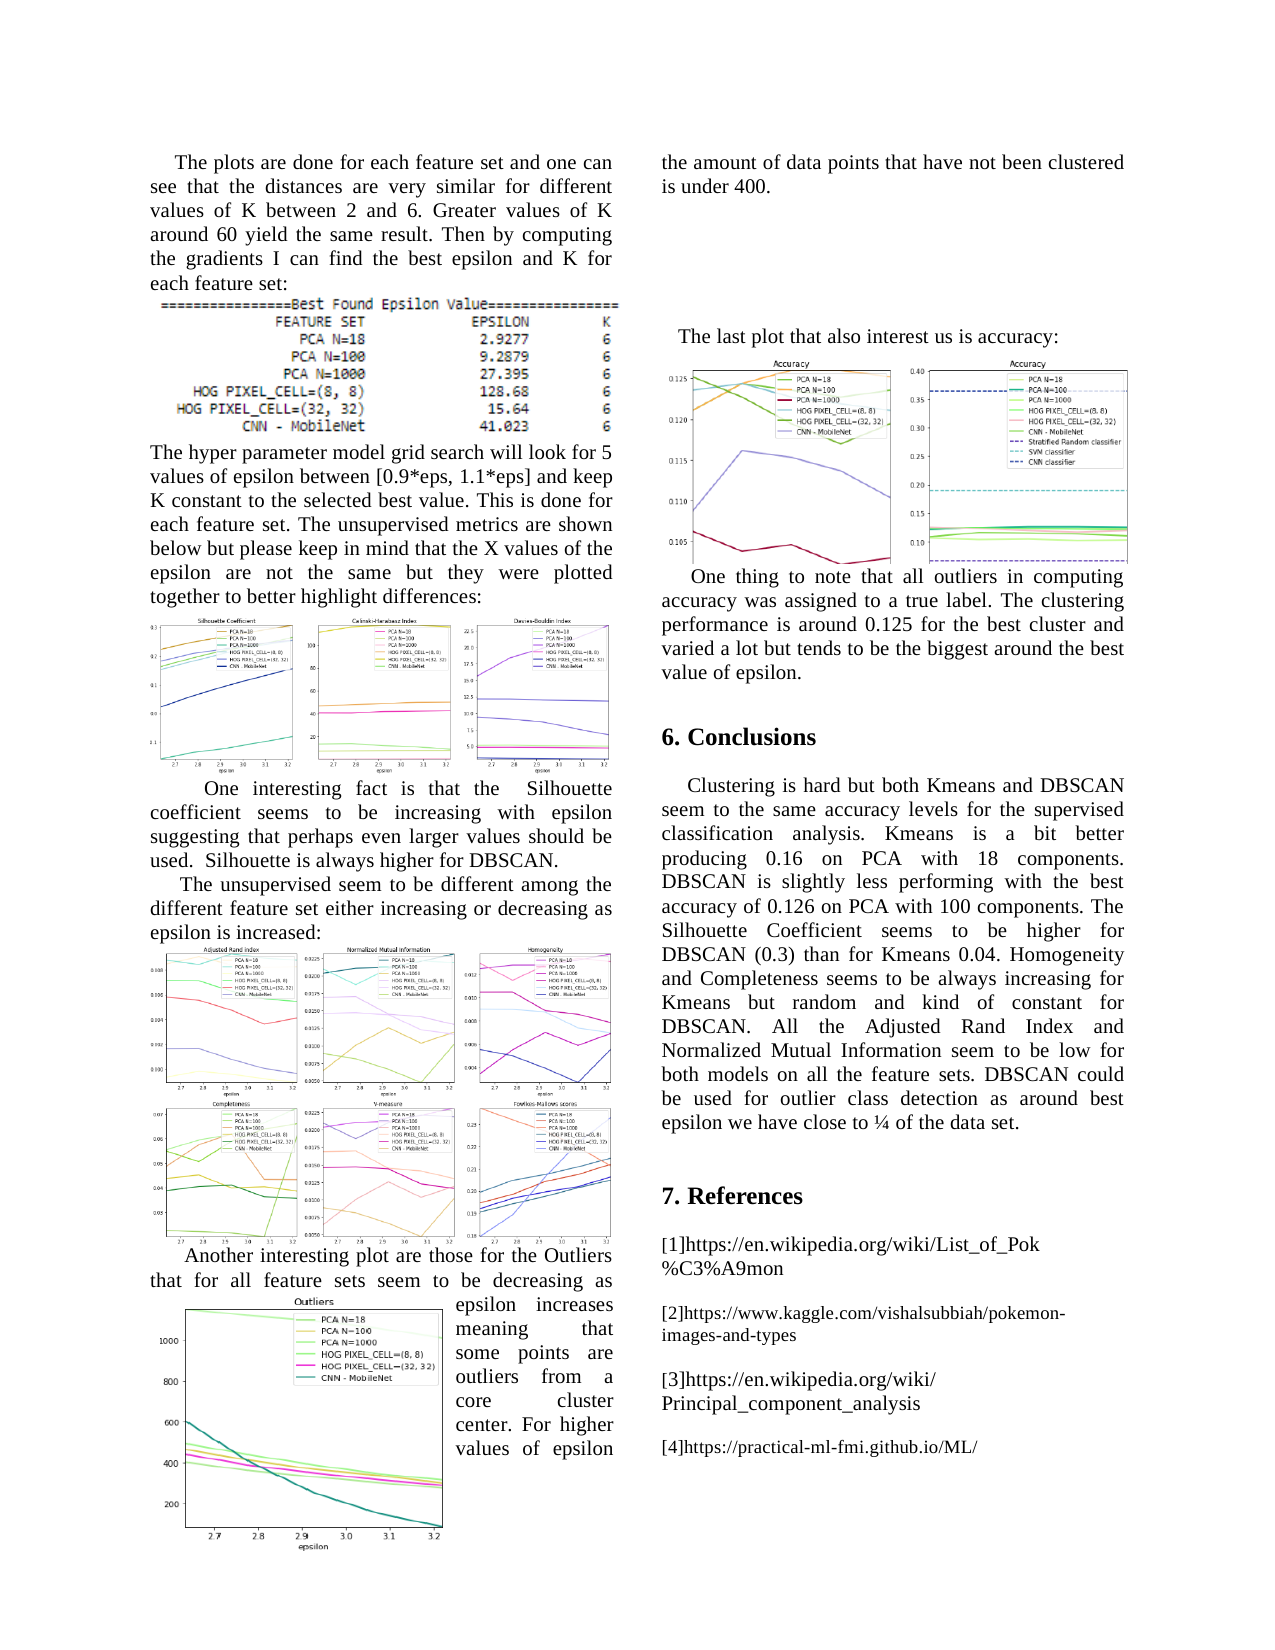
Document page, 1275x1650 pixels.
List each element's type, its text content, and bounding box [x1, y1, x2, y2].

text The hyper parameter model grid search will look for 5 values of epsilon between [0.9*eps, 1.1*eps] and keep K constant to the selected best value. This is done for each feature set. The unsupervised metrics are shown below but please keep in mind that the X values of the epsilon are not the same but they were plotted together to better highlight differences: [150, 309, 613, 608]
text [1]https://en.wikipedia.org/wiki/List_of_Pok%C3%A9mon [661, 1232, 1125, 1280]
text One thing to note that all outliers in computing accuracy was assigned to a true label. The clustering performance is around 0.125 for the best cluster and varied a lot but tends to be the biggest around the best value of epsilon. [661, 378, 1125, 684]
text The unsupervised seem to be different among the different feature set either increasing or decreasing as epsilon is increased: [150, 872, 613, 944]
text Another interesting plot are those for the Outliers that for all feature sets seem to be decreasing as epsilon increases meaning that some points are outliers from a core cluster center. For higher values of epsilon [150, 1244, 613, 1460]
text One interesting fact is that the Silhouette coefficient seems to be increasing with epsilon suggesting that perhaps even larger values should be used. Silhouette is always higher for DBSCAN. [150, 776, 613, 872]
text The plots are done for each feature set and one can see that the distances are very similar for different values of K between 2 and 6. Greater values of K around 60 yield the same result. Then by computing the gradients I can find the best epsilon and K for each feature set: [150, 150, 613, 294]
text [3]https://en.wikipedia.org/wiki/Principal_component_analysis [661, 1367, 1125, 1415]
text [2]https://www.kaggle.com/vishalsubbiah/pokemon-images-and-types [661, 1301, 1125, 1346]
text The last plot that also interest us is accuracy: [661, 324, 1125, 348]
subtitle References [661, 1181, 1125, 1210]
subtitle Conclusions [661, 722, 1125, 751]
text Clustering is hard but both Kmeans and DBSCAN seem to the same accuracy levels for the supervised classification analysis. Kmeans is a bit better producing 0.16 on PCA with 18 components. DBSCAN is slightly less performing with the best accuracy of 0.126 on PCA with 100 components. The Silhouette Coefficient seems to be higher for DBSCAN (0.3) than for Kmeans 0.04. Homogeneity and Completeness seems to be always increasing for Kmeans but random and kind of constant for DBSCAN. All the Adjusted Rand Index and Normalized Mutual Information seem to be low for both models on all the feature sets. DBSCAN could be used for outlier class detection as around best epsilon we have close to ¼ of the data set. [661, 773, 1125, 1134]
text the amount of data points that have not been clustered is under 400. [661, 150, 1125, 198]
text [4]https://practical-ml-fmi.github.io/ML/ [661, 1436, 1125, 1458]
